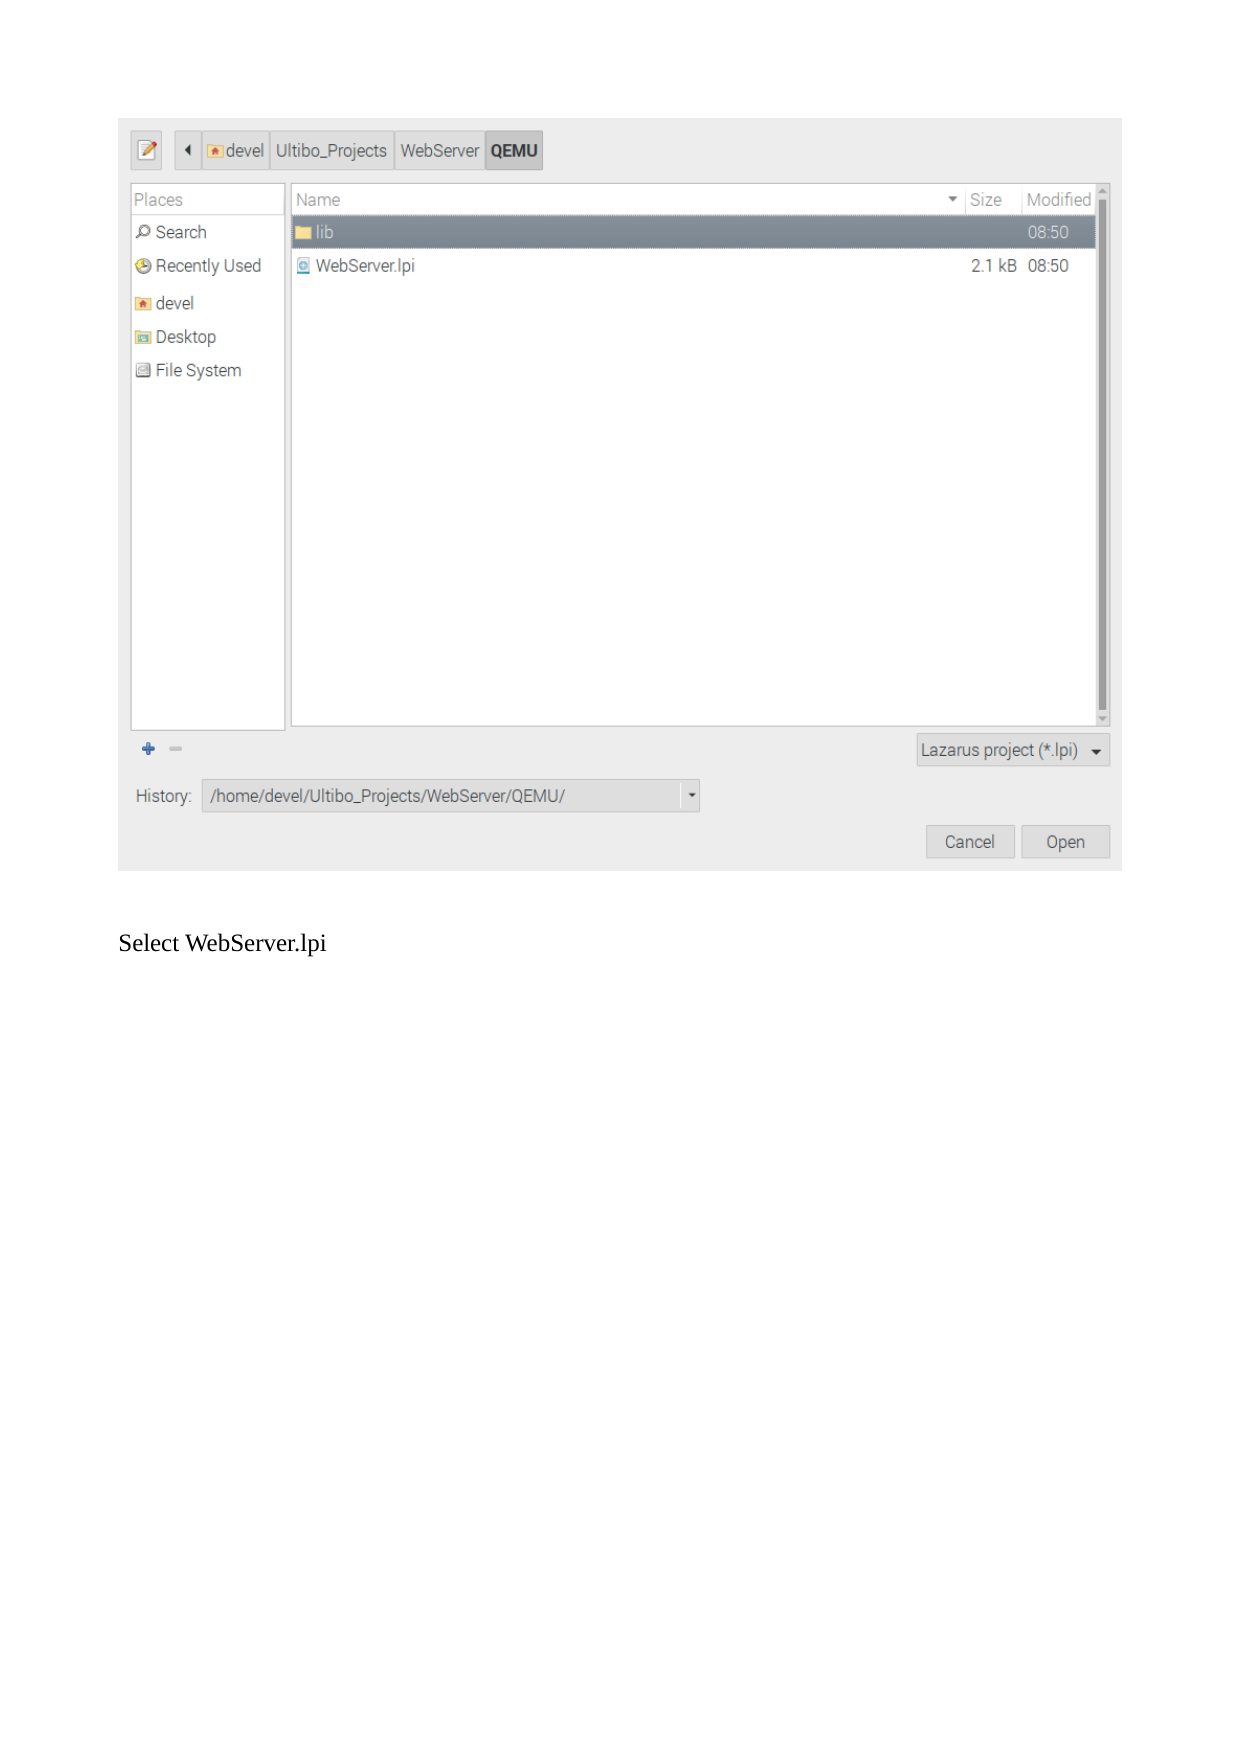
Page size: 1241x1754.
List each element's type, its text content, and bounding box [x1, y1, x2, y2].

picture [118, 118, 1123, 871]
text Select WebServer.lpi [118, 928, 1122, 957]
